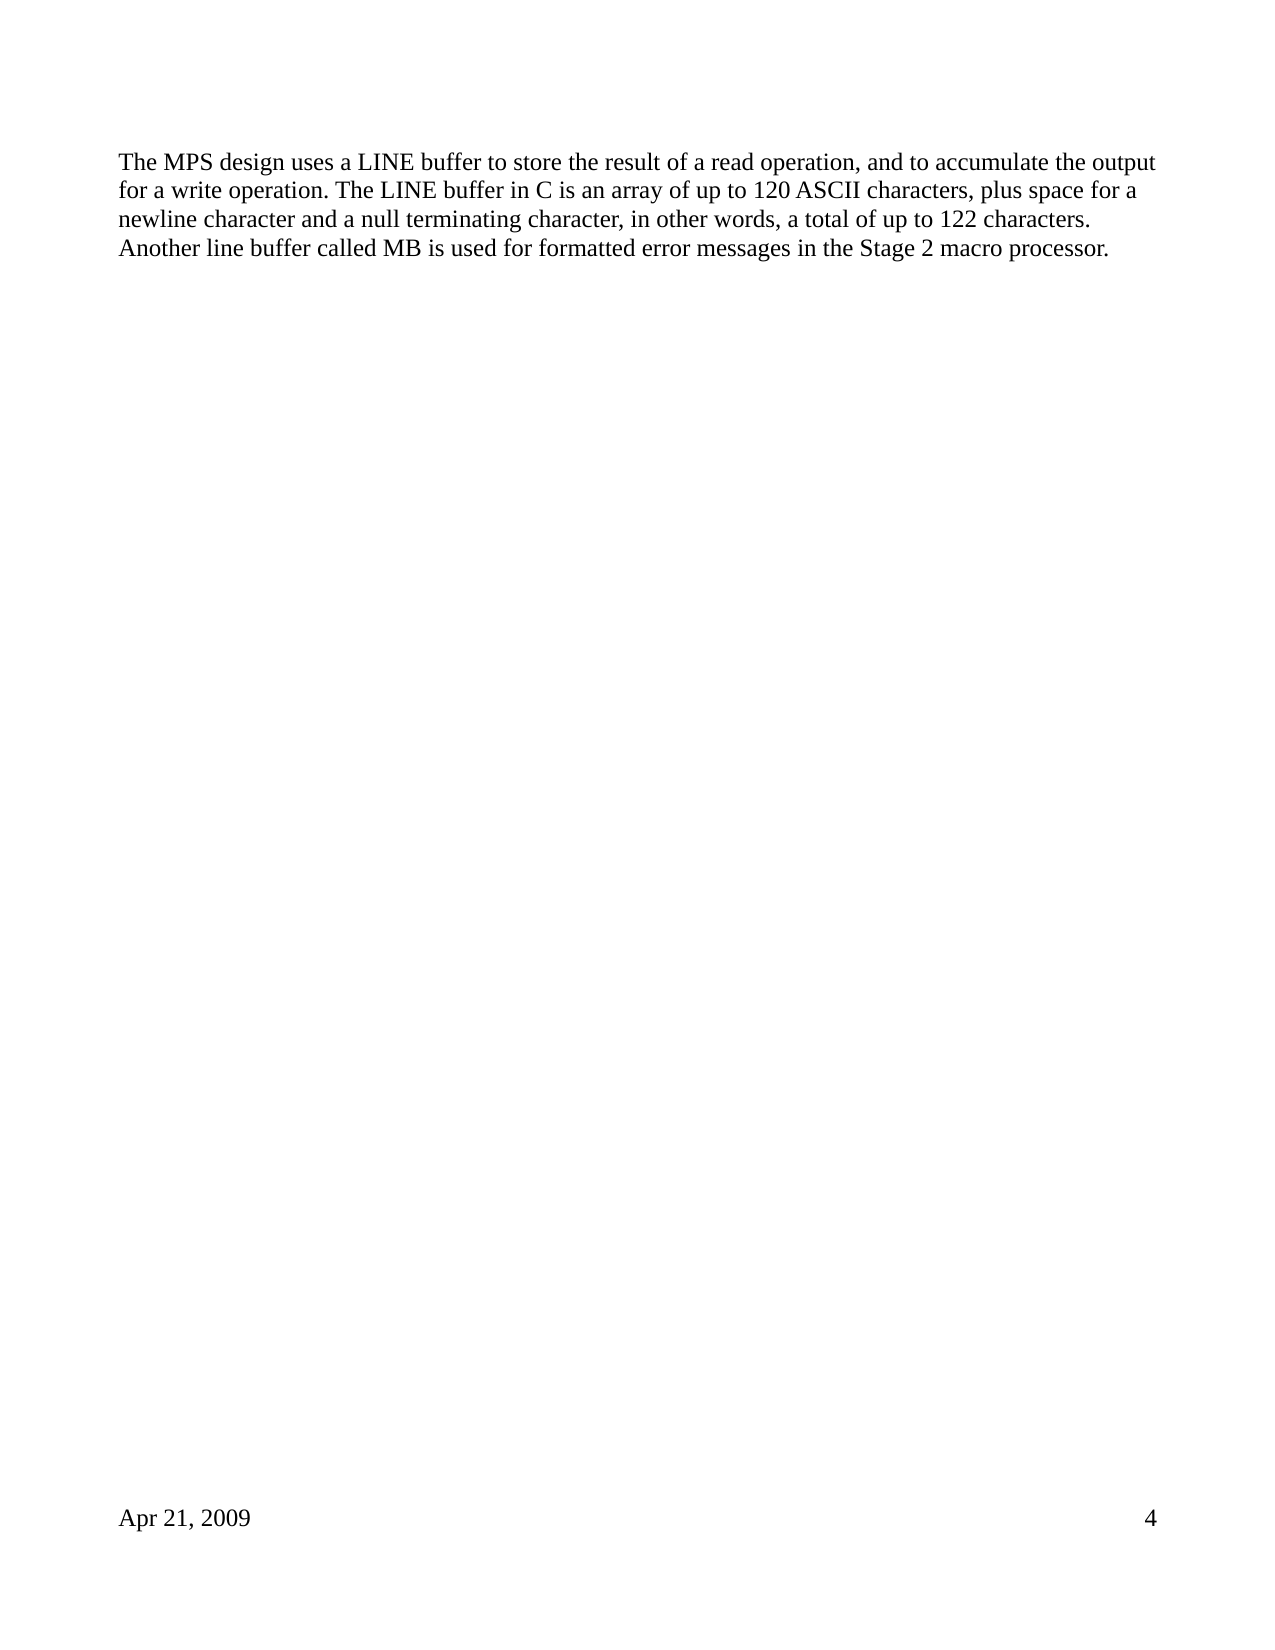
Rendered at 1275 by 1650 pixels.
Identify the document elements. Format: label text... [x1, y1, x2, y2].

text The MPS design uses a LINE buffer to store the result of a read operation, and to accumulate the output for a write operation. The LINE buffer in C is an array of up to 120 ASCII characters, plus space for a newline character and a null terminating character, in other words, a total of up to 122 characters. Another line buffer called MB is used for formatted error messages in the Stage 2 macro processor. [118, 147, 1157, 262]
